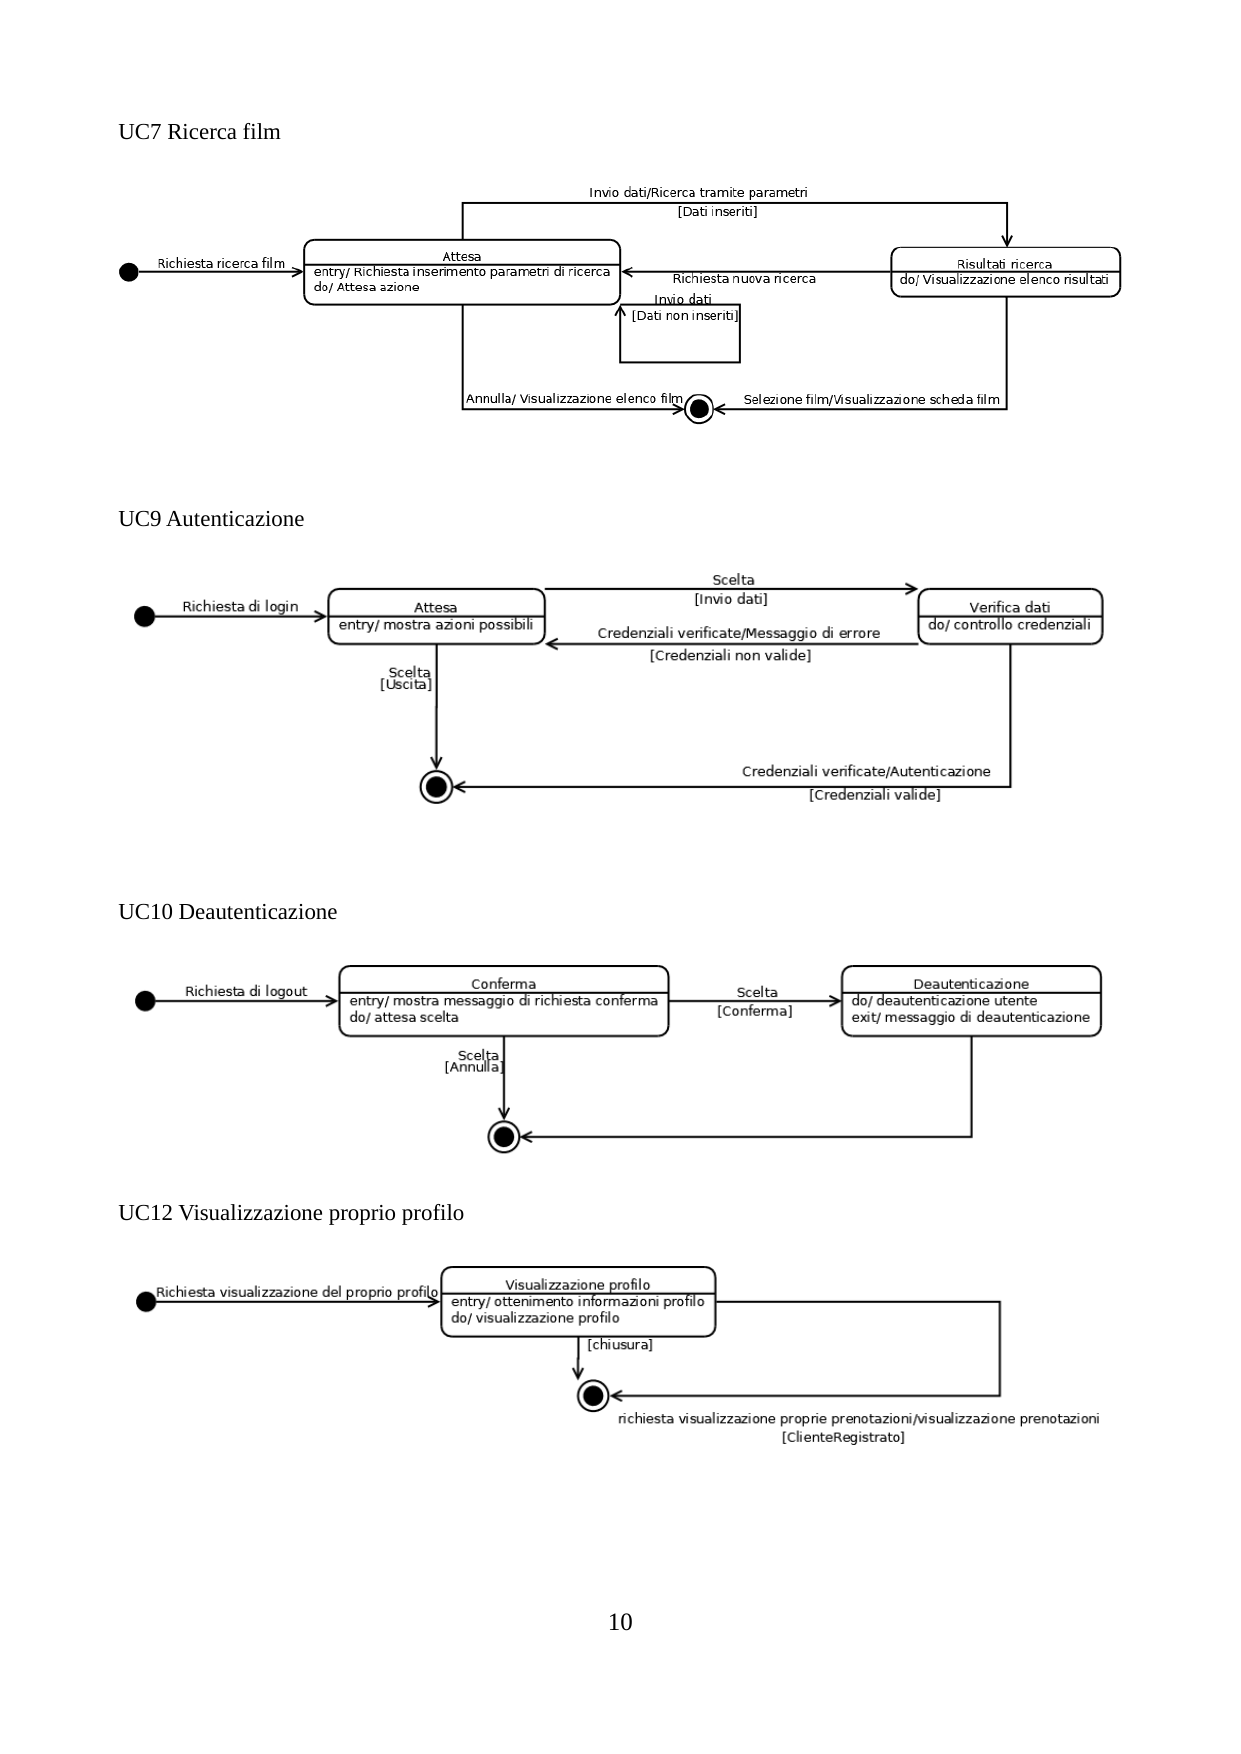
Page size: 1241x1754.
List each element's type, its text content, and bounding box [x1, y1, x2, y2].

text UC12 Visualizzazione proprio profilo [118, 966, 1122, 1226]
picture [133, 572, 1107, 805]
picture [135, 1266, 1105, 1447]
text UC7 Ricerca film [118, 118, 1122, 144]
text UC10 Deautenticazione [118, 898, 1122, 925]
picture [134, 965, 1106, 1173]
text UC9 Autenticazione [118, 479, 1122, 531]
picture [118, 185, 1123, 479]
